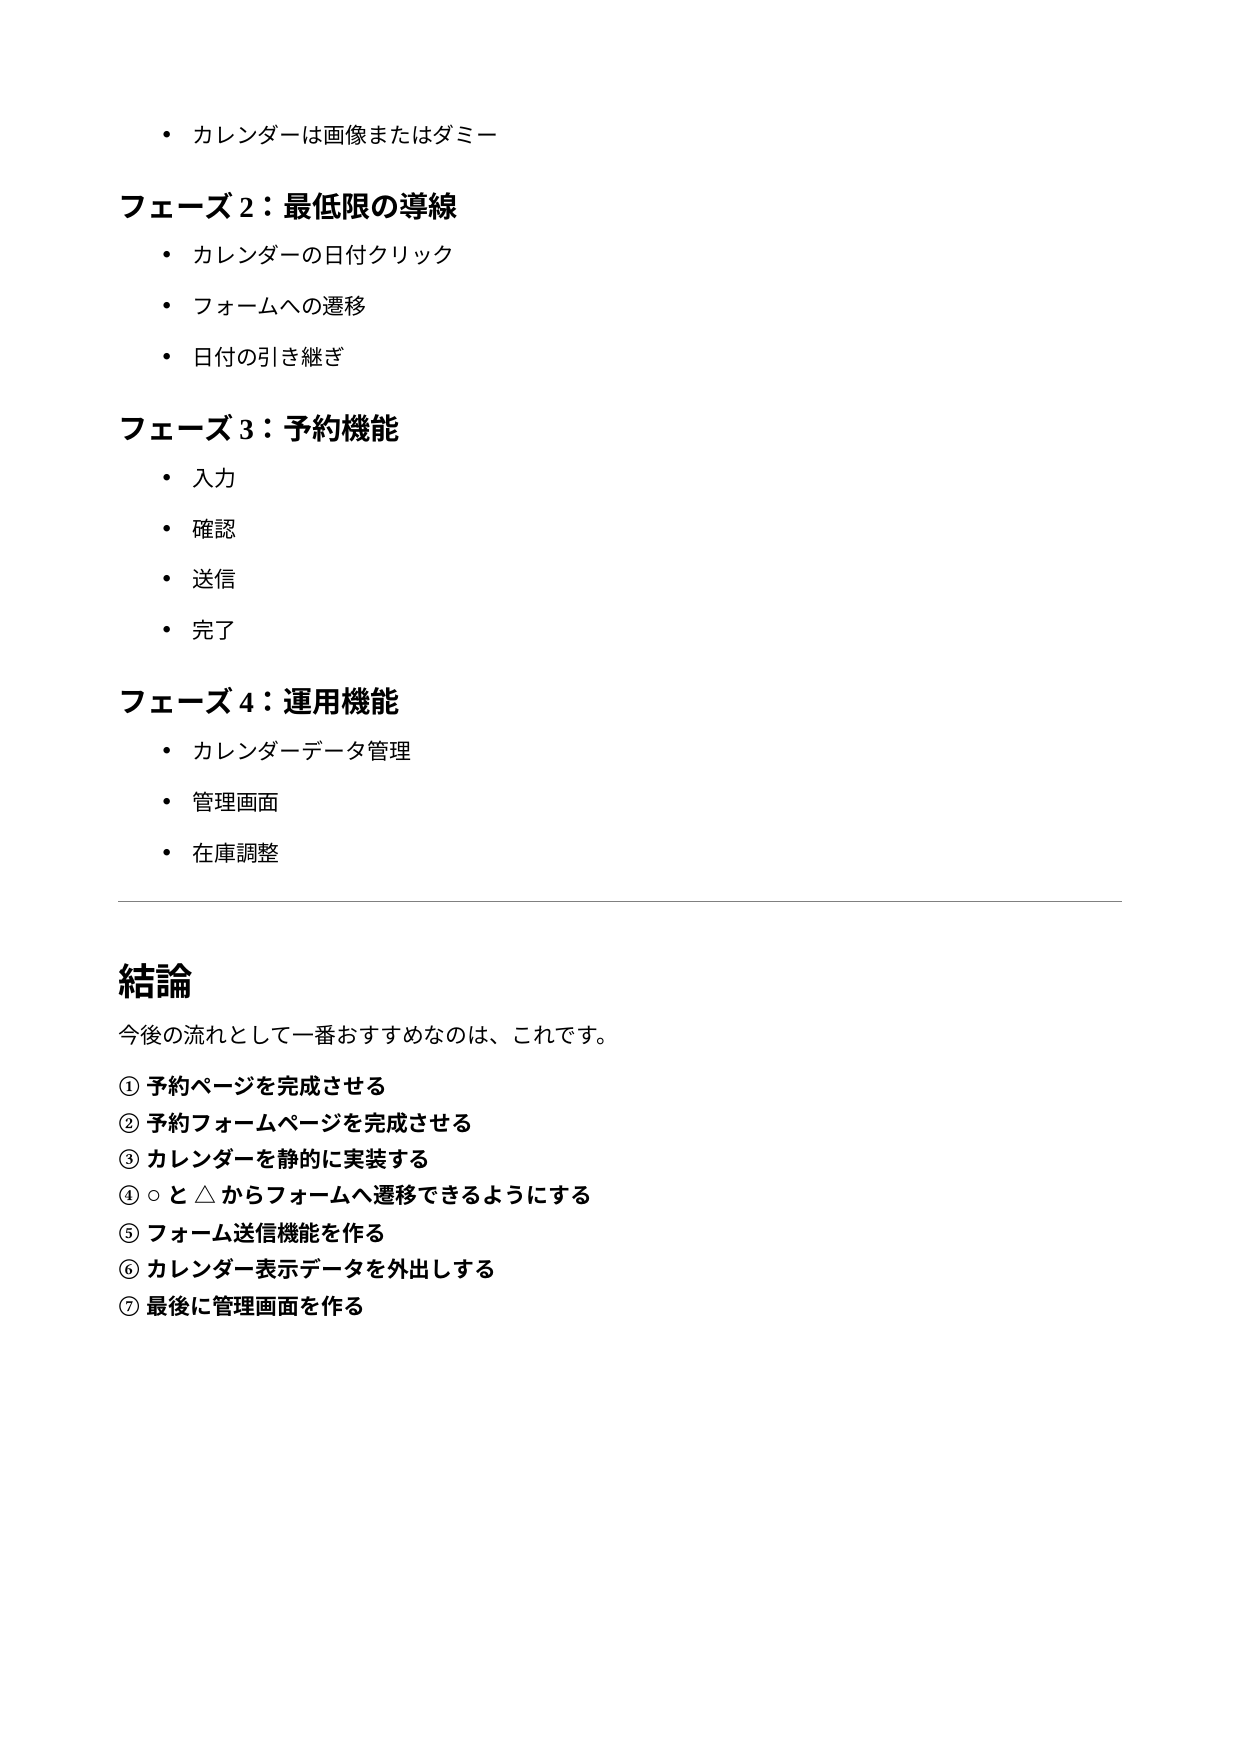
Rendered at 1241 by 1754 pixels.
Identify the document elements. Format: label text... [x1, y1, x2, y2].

list 入力 [162, 461, 1122, 492]
subtitle フェーズ2：最低限の導線 [118, 184, 1122, 226]
list フォームへの遷移 [162, 289, 1122, 321]
list 送信 [162, 562, 1122, 594]
list 日付の引き継ぎ [162, 340, 1122, 372]
list カレンダーデータ管理 [162, 734, 1122, 765]
list カレンダーは画像またはダミー [162, 118, 1122, 150]
list 完了 [162, 613, 1122, 645]
subtitle 結論 [118, 952, 1122, 1006]
subtitle フェーズ3：予約機能 [118, 406, 1122, 448]
list 管理画面 [162, 785, 1122, 816]
text ① 予約ページを完成させる ② 予約フォームページを完成させる ③ カレンダーを静的に実装する ④ ○ と △ からフォームへ遷移できるようにする ⑤ フォーム送信機能を作る ⑥ カレンダー表示データを外出しする ⑦ 最後に管理画面を作る [118, 1069, 1122, 1320]
list 確認 [162, 512, 1122, 543]
list 在庫調整 [162, 836, 1122, 867]
subtitle フェーズ4：運用機能 [118, 679, 1122, 721]
list カレンダーの日付クリック [162, 238, 1122, 270]
text 今後の流れとして一番おすすめなのは、これです。 [118, 1018, 1122, 1050]
